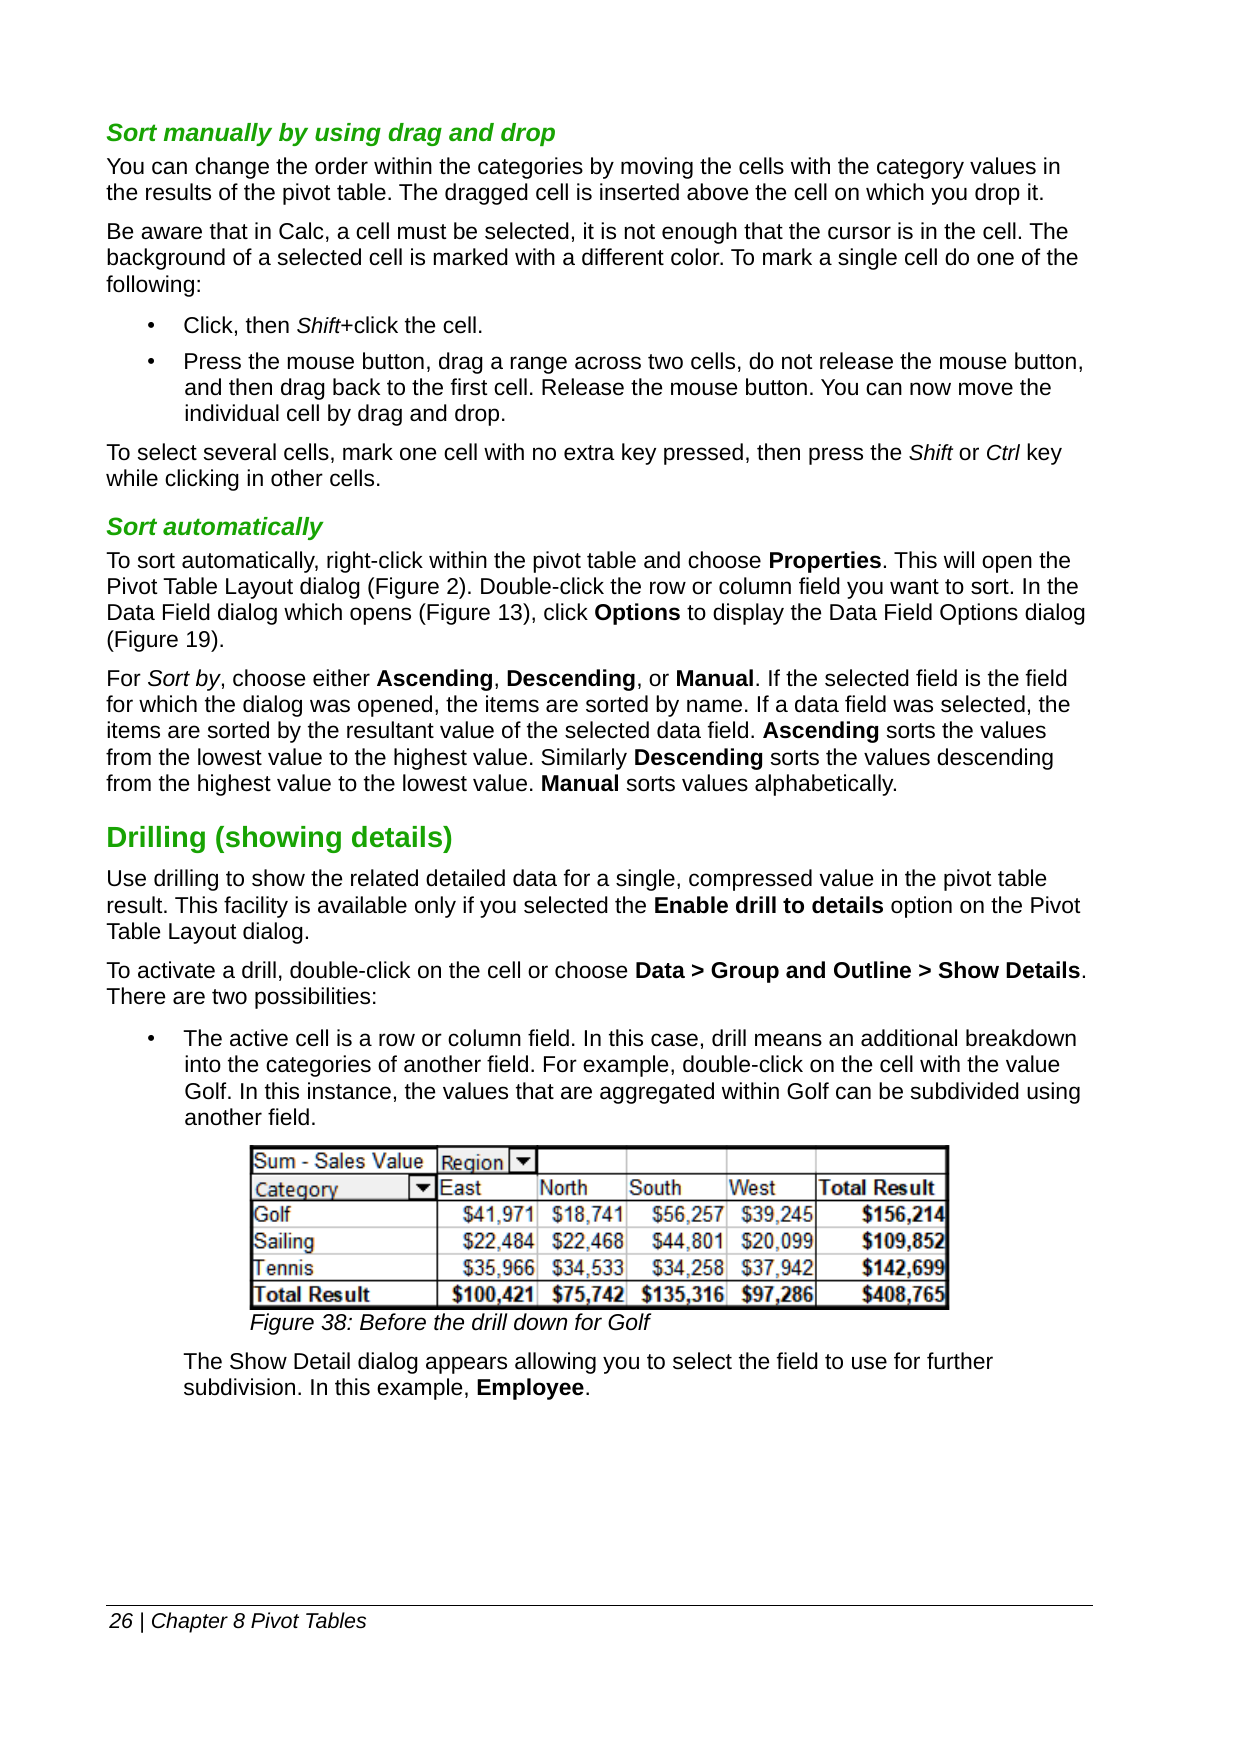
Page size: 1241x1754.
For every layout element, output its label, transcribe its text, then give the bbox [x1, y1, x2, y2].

list The active cell is a row or column field. In this case, drill means an additional breakdown into the categories of another field. For example, double-click on the cell with the value Golf. In this instance, the values that are aggregated within Golf can be subdivided using another field. [144, 1022, 1093, 1133]
subtitle Drilling (showing details) [106, 820, 1093, 853]
text For Sort by, choose either Ascending, Descending, or Manual. If the selected field is the field for which the dialog was opened, the items are sorted by name. If a data field was selected, the items are sorted by the resultant value of the selected data field. Ascending sorts the values from the lowest value to the highest value. Similarly Descending sorts the values descending from the highest value to the lowest value. Manual sorts values alphabetically. [106, 664, 1093, 796]
list Click, then Shift+click the cell. [144, 309, 1093, 339]
picture [249, 1145, 950, 1310]
text The Show Detail dialog appears allowing you to select the field to use for further subdivision. In this example, Employee. [165, 1348, 1093, 1400]
list Press the mouse button, drag a range across two cells, do not release the mouse button, and then drag back to the first cell. Release the mouse button. You can now move the individual cell by drag and drop. [144, 345, 1093, 430]
text To select several cells, mark one cell with no extra key pressed, then press the Shift or Ctrl key while clicking in other cells. [106, 438, 1093, 491]
list To activate a drill, double-click on the cell or choose Data > Group and Outline > Show Details. There are two possibilities: [106, 957, 1093, 1009]
text You can change the order within the categories by moving the cells with the category values in the results of the pivot table. The dragged cell is inserted above the cell on which you drop it. [106, 153, 1093, 206]
text Figure 38: Before the drill down for Golf [249, 1310, 949, 1336]
subtitle Sort automatically [106, 512, 1093, 541]
text Use drilling to show the related detailed data for a single, compressed value in the pivot table result. This facility is available only if you selected the Enable drill to details option on the Pivot Table Layout dialog. [106, 865, 1093, 944]
text To sort automatically, right-click within the pivot table and choose Properties. This will open the Pivot Table Layout dialog (Figure 2). Double-click the row or column field you want to sort. In the Data Field dialog which opens (Figure 13), click Options to display the Data Field Options dialog (Figure 19). [106, 547, 1093, 652]
subtitle Sort manually by using drag and drop [106, 118, 1093, 147]
text Be aware that in Calc, a cell must be selected, it is not enough that the cursor is in the cell. The background of a selected cell is marked with a different color. To mark a single cell do one of the following: [106, 218, 1093, 297]
